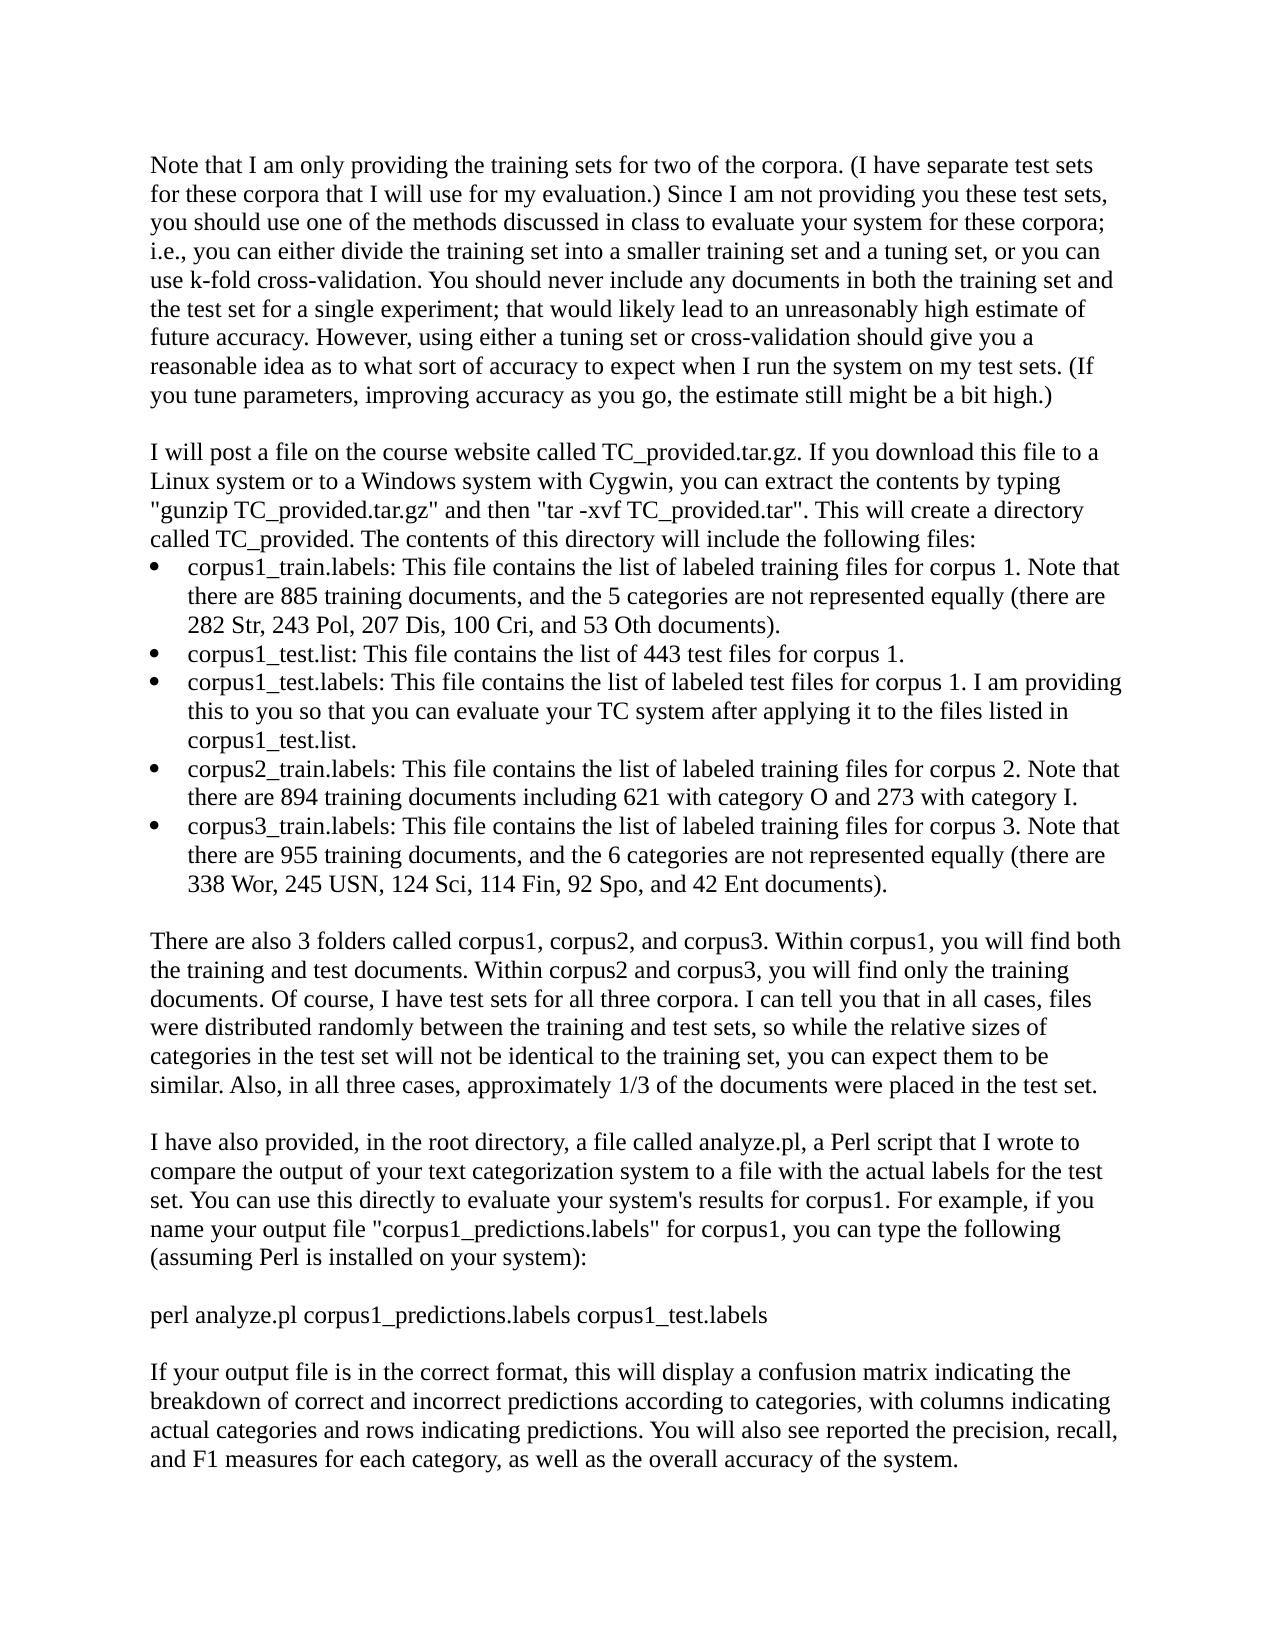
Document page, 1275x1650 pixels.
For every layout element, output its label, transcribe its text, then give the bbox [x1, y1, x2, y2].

text Note that I am only providing the training sets for two of the corpora. (I have separate test sets for these corpora that I will use for my evaluation.) Since I am not providing you these test sets, you should use one of the methods discussed in class to evaluate your system for these corpora; i.e., you can either divide the training set into a smaller training set and a tuning set, or you can use k-fold cross-validation. You should never include any documents in both the training set and the test set for a single experiment; that would likely lead to an unreasonably high estimate of future accuracy. However, using either a tuning set or cross-validation should give you a reasonable idea as to what sort of accuracy to expect when I run the system on my test sets. (If you tune parameters, improving accuracy as you go, the estimate still might be a bit high.) [150, 150, 1125, 409]
text There are also 3 folders called corpus1, corpus2, and corpus3. Within corpus1, you will find both the training and test documents. Within corpus2 and corpus3, you will find only the training documents. Of course, I have test sets for all three corpora. I can tell you that in all cases, files were distributed randomly between the training and test sets, so while the relative sizes of categories in the test set will not be identical to the training set, you can expect them to be similar. Also, in all three cases, approximately 1/3 of the documents were placed in the test set. [150, 926, 1125, 1099]
list corpus1_test.labels: This file contains the list of labeled test files for corpus 1. I am providing this to you so that you can evaluate your TC system after applying it to the files listed in corpus1_test.list. [150, 667, 1125, 754]
list corpus1_test.list: This file contains the list of 443 test files for corpus 1. [150, 639, 1125, 667]
list corpus3_train.labels: This file contains the list of labeled training files for corpus 3. Note that there are 955 training documents, and the 6 categories are not represented equally (there are 338 Wor, 245 USN, 124 Sci, 114 Fin, 92 Spo, and 42 Ent documents). [150, 811, 1125, 897]
list corpus2_train.labels: This file contains the list of labeled training files for corpus 2. Note that there are 894 training documents including 621 with category O and 273 with category I. [150, 754, 1125, 811]
text perl analyze.pl corpus1_predictions.labels corpus1_test.labels [150, 1300, 1125, 1329]
text I will post a file on the course website called TC_provided.tar.gz. If you download this file to a Linux system or to a Windows system with Cygwin, you can extract the contents by typing "gunzip TC_provided.tar.gz" and then "tar -xvf TC_provided.tar". This will create a directory called TC_provided. The contents of this directory will include the following files: [150, 437, 1125, 552]
list corpus1_train.labels: This file contains the list of labeled training files for corpus 1. Note that there are 885 training documents, and the 5 categories are not represented equally (there are 282 Str, 243 Pol, 207 Dis, 100 Cri, and 53 Oth documents). [150, 552, 1125, 639]
text I have also provided, in the root directory, a file called analyze.pl, a Perl script that I wrote to compare the output of your text categorization system to a file with the actual labels for the test set. You can use this directly to evaluate your system's results for corpus1. For example, if you name your output file "corpus1_predictions.labels" for corpus1, you can type the following (assuming Perl is installed on your system): [150, 1127, 1125, 1271]
text If your output file is in the correct format, this will display a confusion matrix indicating the breakdown of correct and incorrect predictions according to categories, with columns indicating actual categories and rows indicating predictions. You will also see reported the precision, recall, and F1 measures for each category, as well as the overall accuracy of the system. [150, 1357, 1125, 1472]
